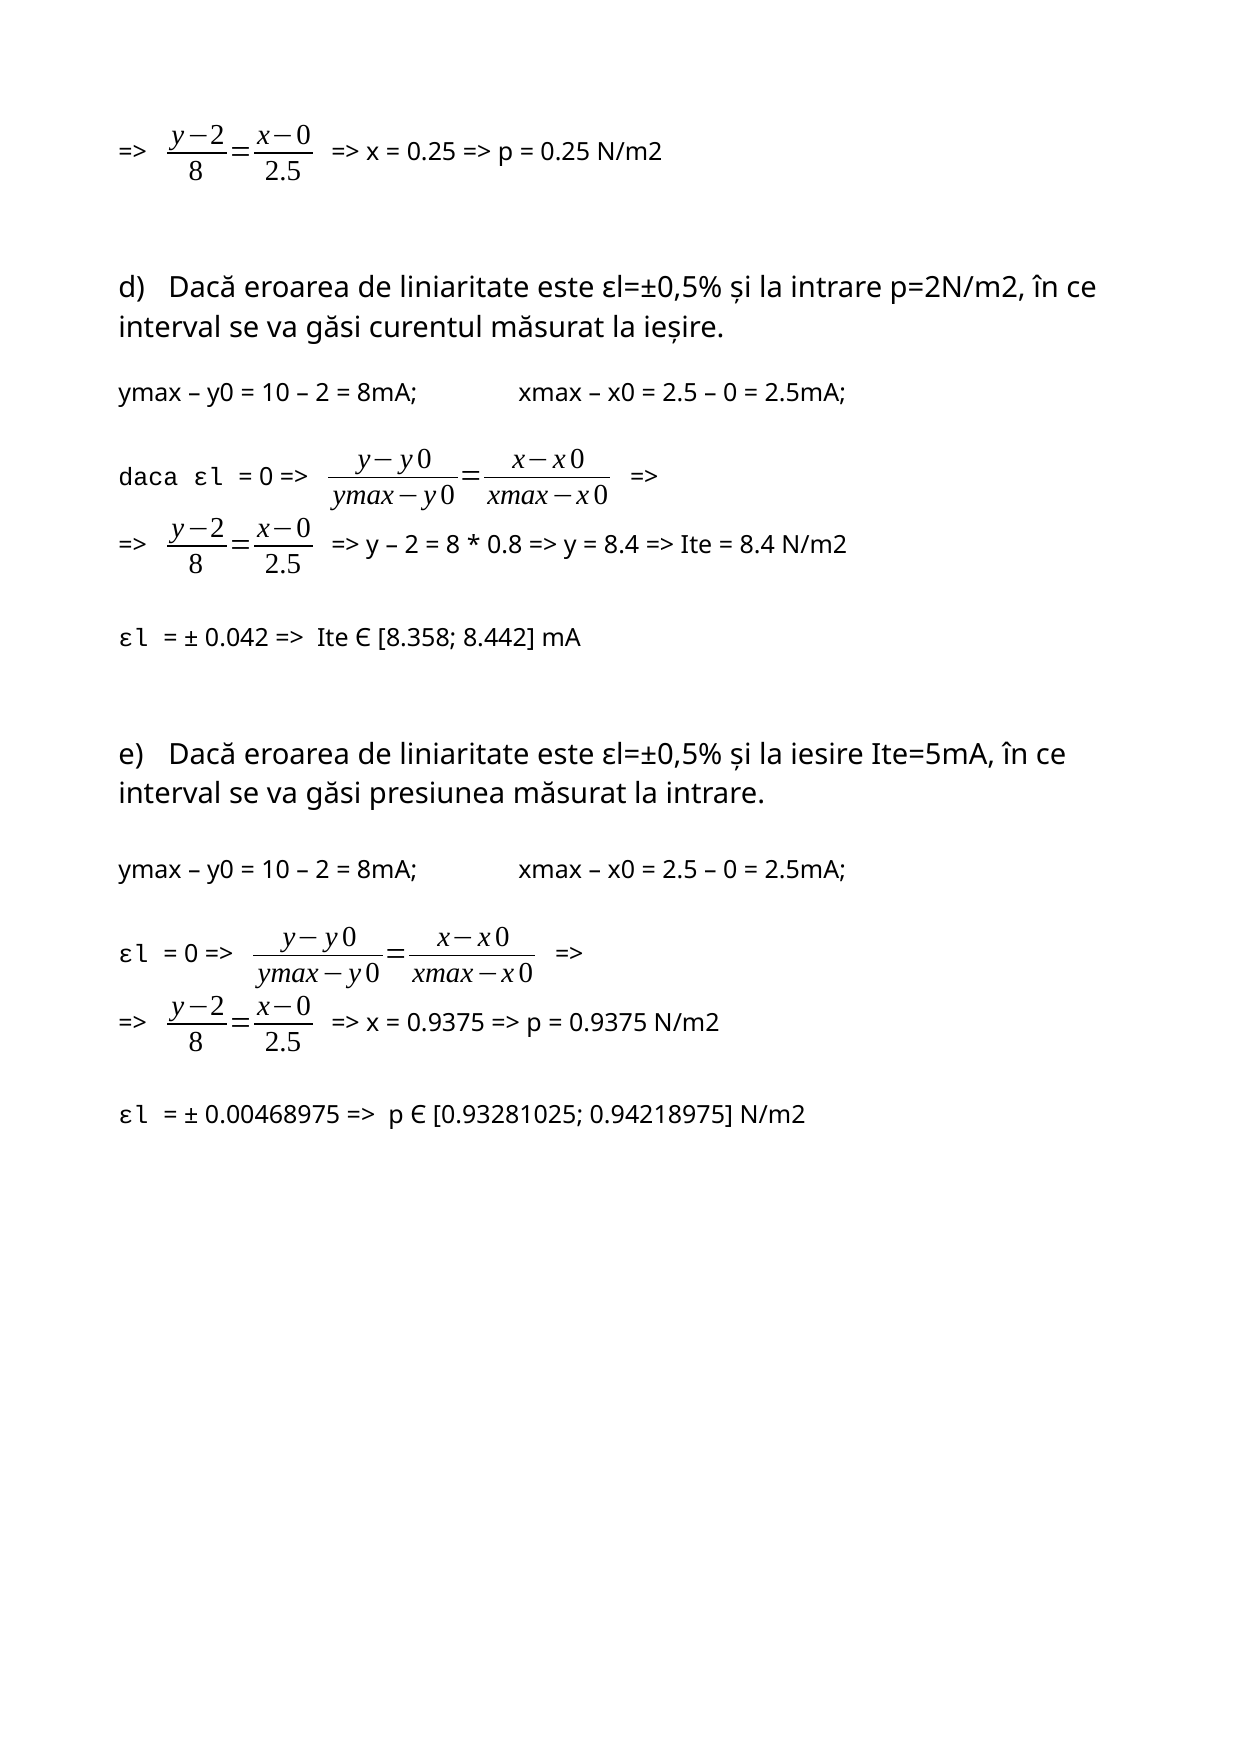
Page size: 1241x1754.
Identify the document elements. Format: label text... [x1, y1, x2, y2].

text =>=> x = 0.9375 => p = 0.9375 N/m2 [118, 989, 1122, 1057]
text εl = 0 =>=> [118, 920, 1122, 989]
text εl = ± 0.042 => Ite Є [8.358; 8.442] mA [118, 619, 1122, 654]
text εl = ± 0.00468975 => p Є [0.93281025; 0.94218975] N/m2 [118, 1097, 1122, 1131]
text =>=> x = 0.25 => p = 0.25 N/m2 [118, 118, 1122, 187]
text d) Dacă eroarea de liniaritate este εl=±0,5% și la intrare p=2N/m2, în ce interval se va găsi curentul măsurat la ieșire. [118, 266, 1122, 346]
text daca εl = 0 =>=> [118, 442, 1122, 511]
text e) Dacă eroarea de liniaritate este εl=±0,5% și la iesire Ite=5mA, în ce interval se va găsi presiunea măsurat la intrare. [118, 733, 1122, 812]
text =>=> y – 2 = 8 * 0.8 => y = 8.4 => Ite = 8.4 N/m2 [118, 511, 1122, 580]
text ymax – y0 = 10 – 2 = 8mA; xmax – x0 = 2.5 – 0 = 2.5mA; [118, 374, 1122, 408]
text ymax – y0 = 10 – 2 = 8mA; xmax – x0 = 2.5 – 0 = 2.5mA; [118, 852, 1122, 886]
